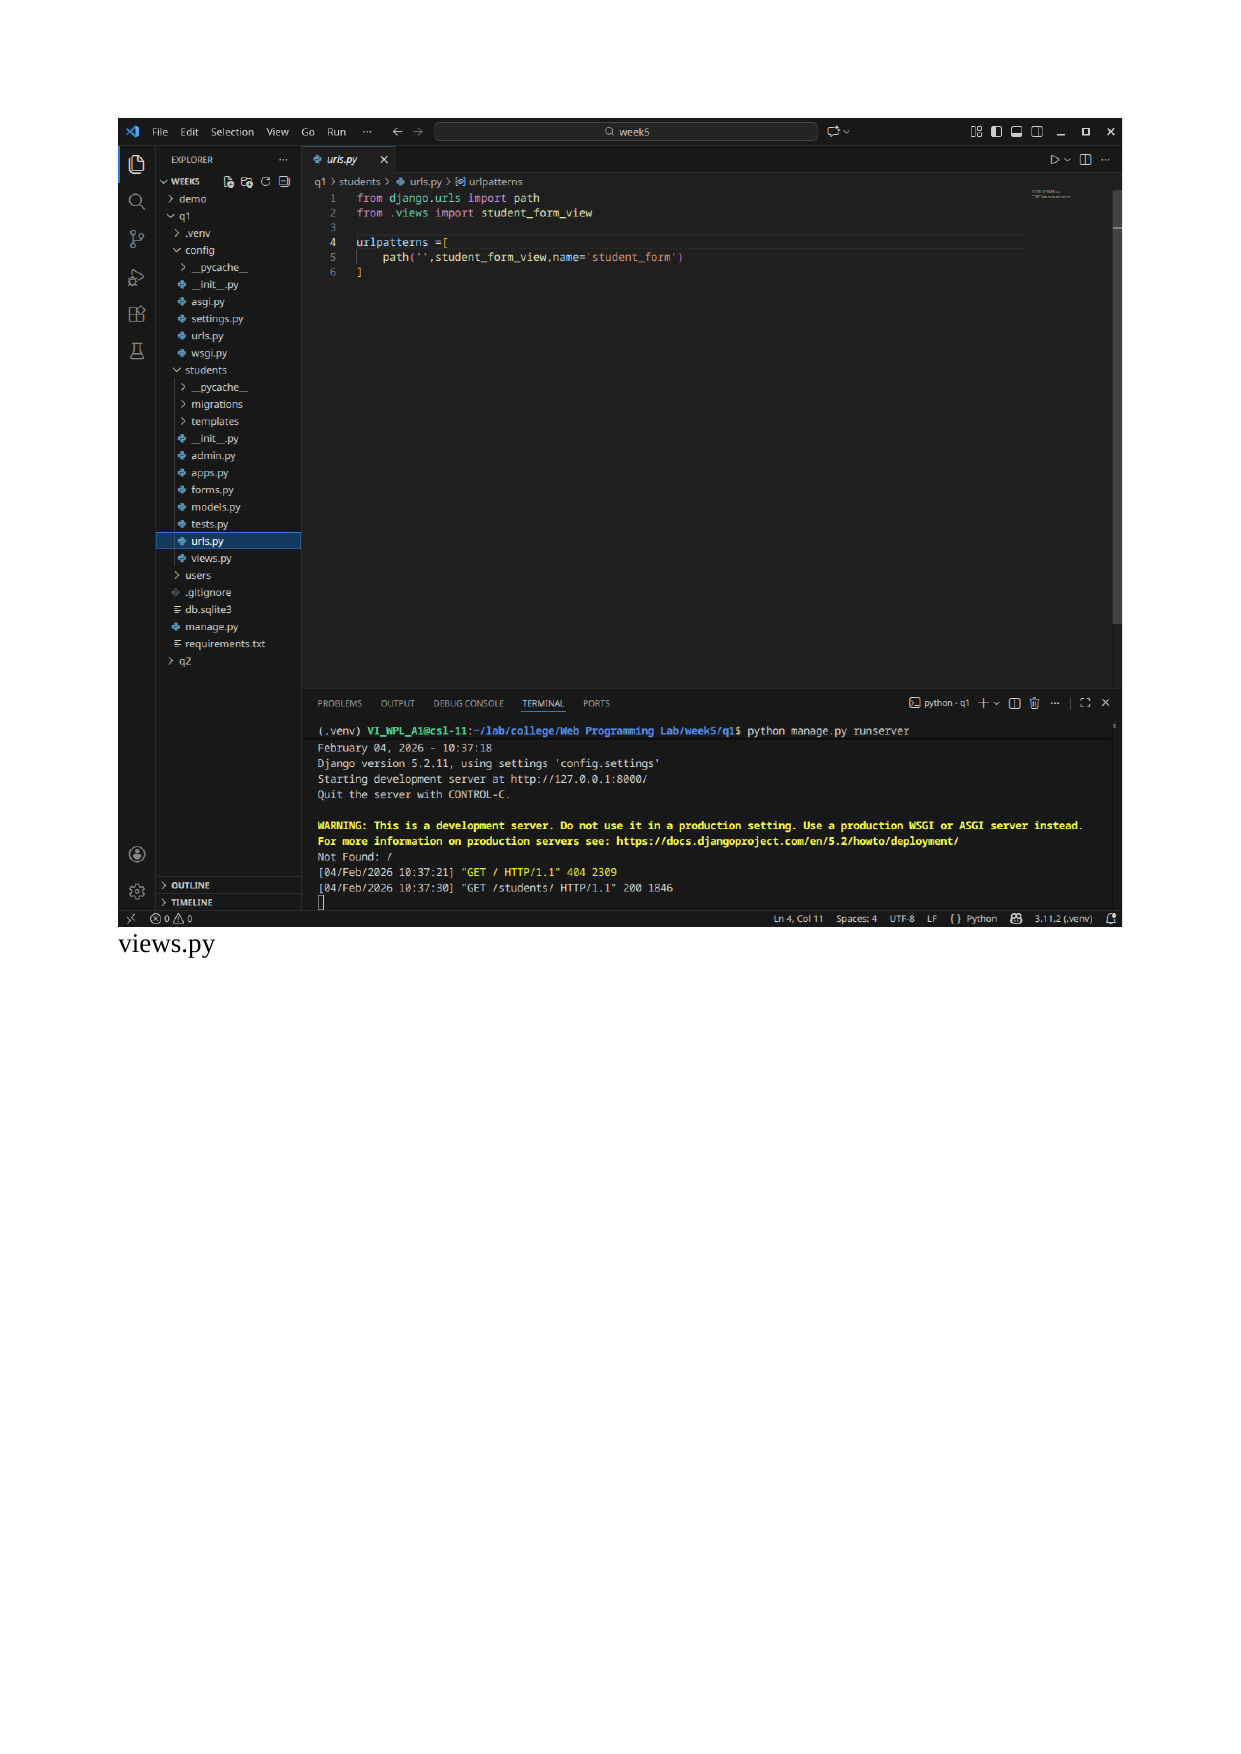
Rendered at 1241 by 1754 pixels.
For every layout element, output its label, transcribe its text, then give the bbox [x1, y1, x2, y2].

picture [118, 118, 1123, 927]
text views.py [118, 927, 1122, 958]
